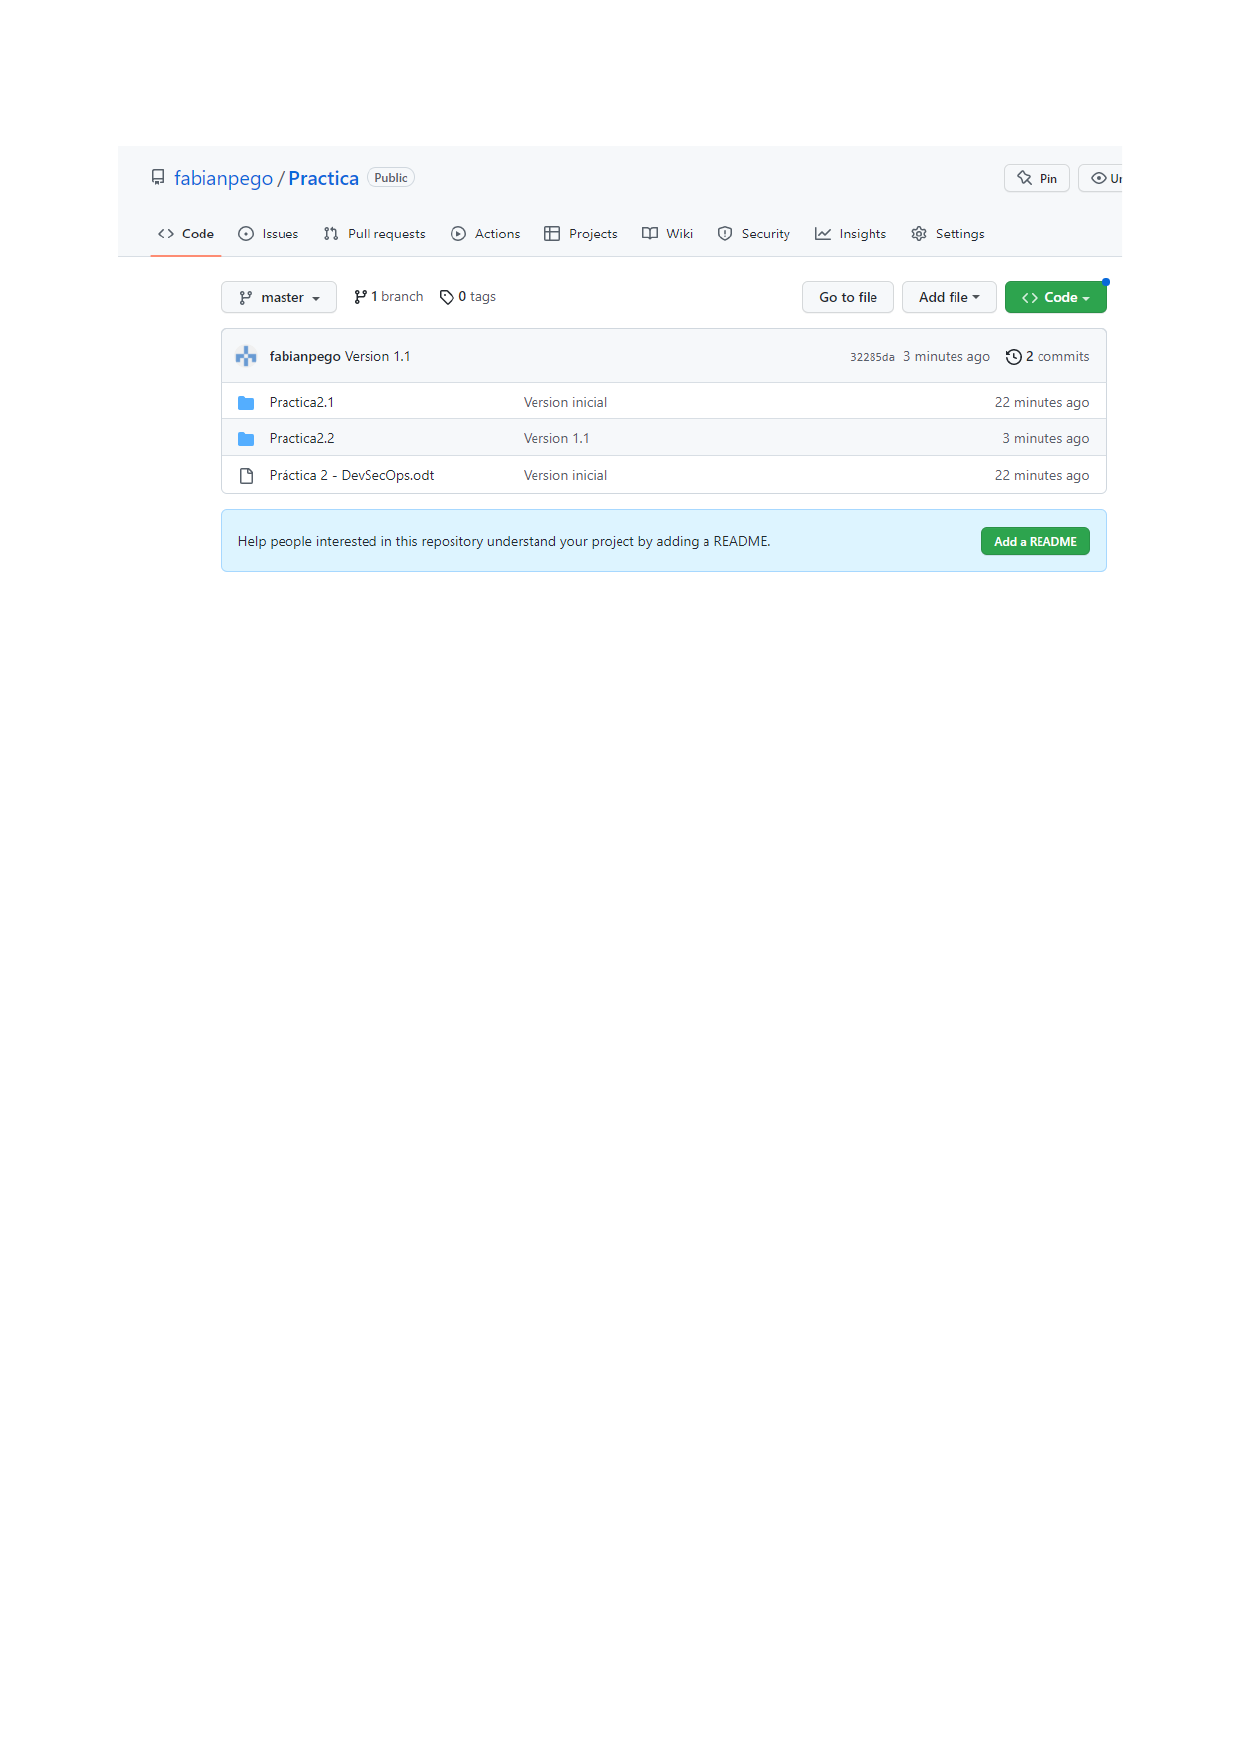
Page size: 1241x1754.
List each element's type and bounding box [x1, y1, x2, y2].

picture [118, 146, 1123, 598]
